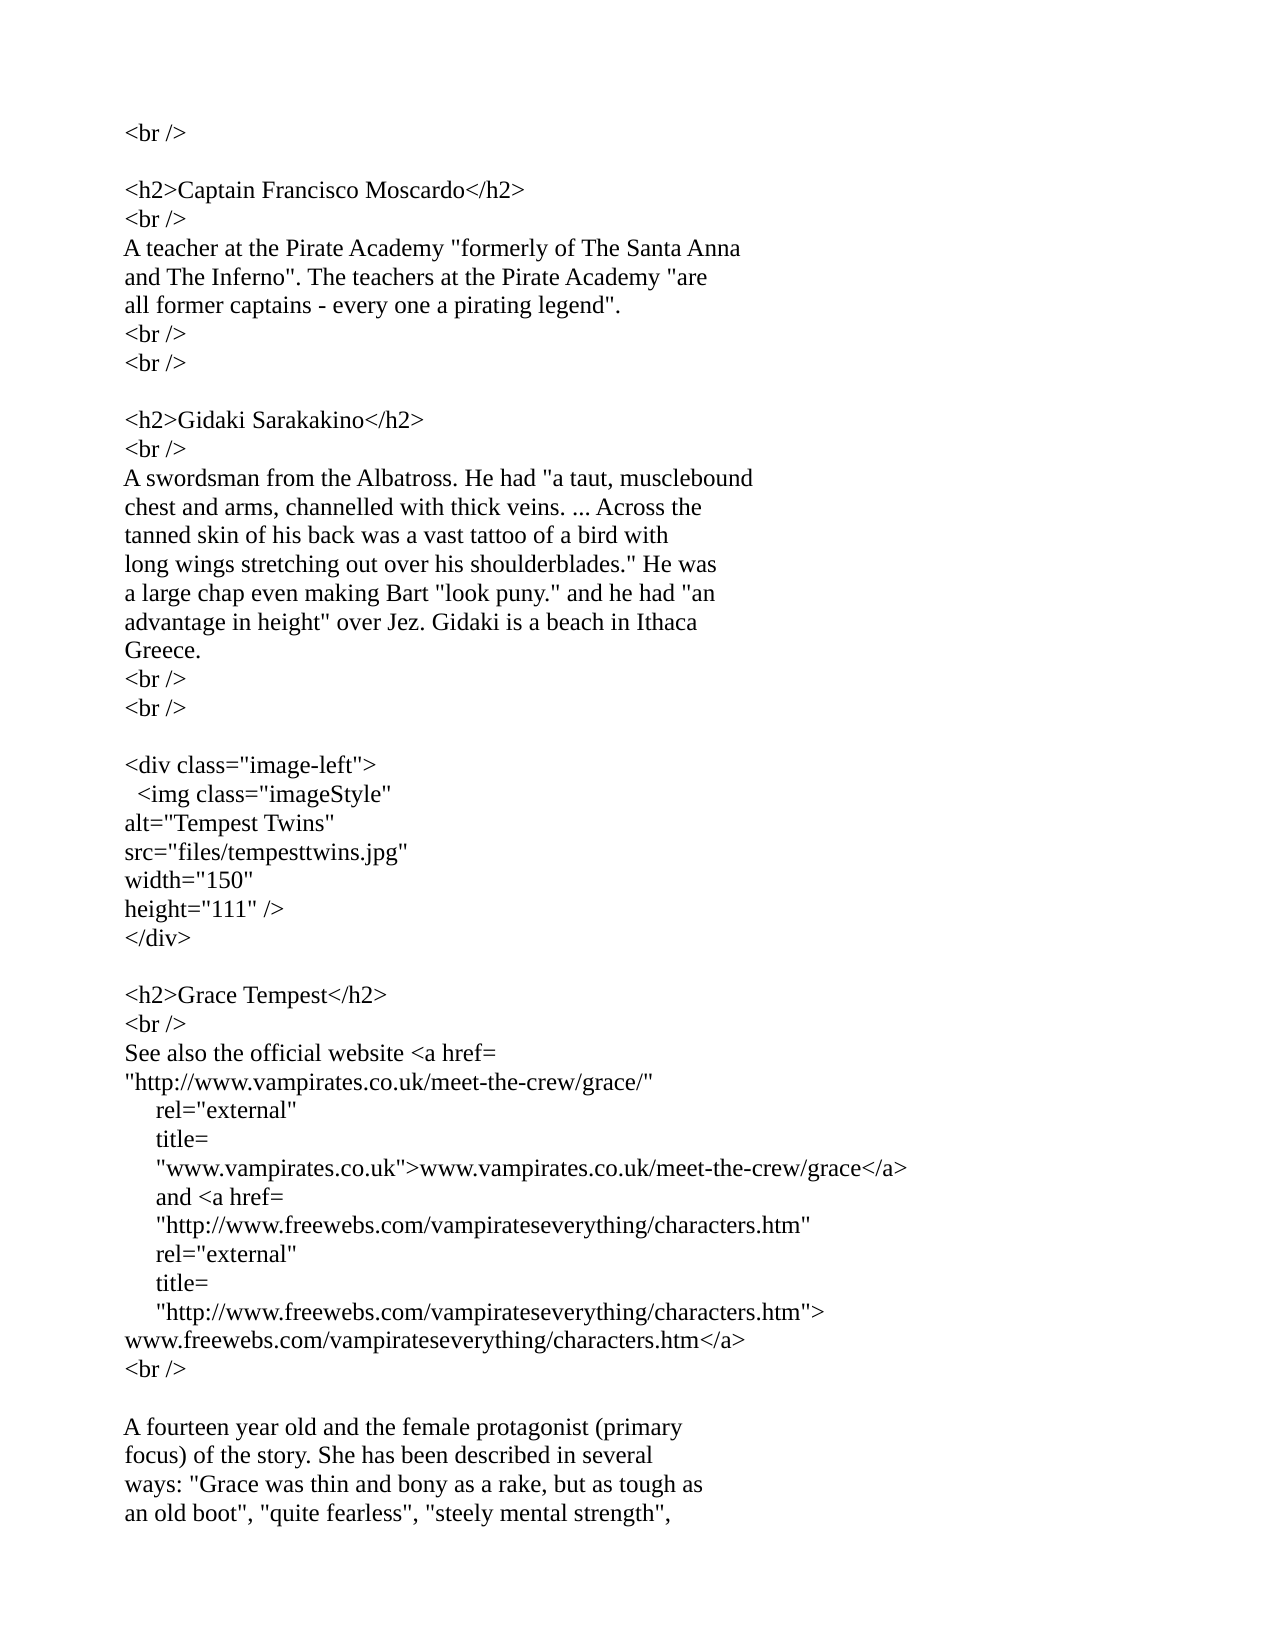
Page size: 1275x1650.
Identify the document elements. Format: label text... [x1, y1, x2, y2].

text all former captains - every one a pirating legend". [118, 291, 1157, 319]
text rel="external" [118, 1239, 1157, 1268]
text "http://www.vampirates.co.uk/meet-the-crew/grace/" [118, 1067, 1157, 1096]
text and <a href= [118, 1182, 1157, 1211]
text title= [118, 1268, 1157, 1297]
text "http://www.freewebs.com/vampirateseverything/characters.htm" [118, 1211, 1157, 1239]
text "http://www.freewebs.com/vampirateseverything/characters.htm"> [118, 1297, 1157, 1326]
text <br /> [118, 348, 1157, 377]
text </div> [118, 923, 1157, 952]
text rel="external" [118, 1096, 1157, 1124]
text focus) of the story. She has been described in several [118, 1441, 1157, 1469]
text <br /> [118, 434, 1157, 463]
text See also the official website <a href= [118, 1038, 1157, 1067]
text <br /> [118, 204, 1157, 233]
text width="150" [118, 866, 1157, 894]
text an old boot", "quite fearless", "steely mental strength", [118, 1498, 1157, 1527]
text src="files/tempesttwins.jpg" [118, 837, 1157, 866]
text A swordsman from the Albatross. He had "a taut, musclebound [118, 463, 1157, 492]
text <br /> [118, 664, 1157, 693]
text tanned skin of his back was a vast tattoo of a bird with [118, 521, 1157, 549]
text <br /> [118, 118, 1157, 147]
text <h2>Grace Tempest</h2> [118, 981, 1157, 1009]
text chest and arms, channelled with thick veins. ... Across the [118, 492, 1157, 521]
text <br /> [118, 1354, 1157, 1383]
text title= [118, 1124, 1157, 1153]
text www.freewebs.com/vampirateseverything/characters.htm</a> [118, 1326, 1157, 1354]
text <br /> [118, 1009, 1157, 1038]
text <br /> [118, 319, 1157, 348]
text and The Inferno". The teachers at the Pirate Academy "are [118, 262, 1157, 291]
text <div class="image-left"> [118, 751, 1157, 779]
text Greece. [118, 636, 1157, 664]
text A fourteen year old and the female protagonist (primary [118, 1412, 1157, 1441]
text long wings stretching out over his shoulderblades." He was [118, 549, 1157, 578]
text <br /> [118, 693, 1157, 722]
text A teacher at the Pirate Academy "formerly of The Santa Anna [118, 233, 1157, 262]
text alt="Tempest Twins" [118, 808, 1157, 837]
text <h2>Gidaki Sarakakino</h2> [118, 406, 1157, 434]
text <h2>Captain Francisco Moscardo</h2> [118, 176, 1157, 204]
text advantage in height" over Jez. Gidaki is a beach in Ithaca [118, 607, 1157, 636]
text height="111" /> [118, 894, 1157, 923]
text "www.vampirates.co.uk">www.vampirates.co.uk/meet-the-crew/grace</a> [118, 1153, 1157, 1182]
text ways: "Grace was thin and bony as a rake, but as tough as [118, 1469, 1157, 1498]
text a large chap even making Bart "look puny." and he had "an [118, 578, 1157, 607]
text <img class="imageStyle" [118, 779, 1157, 808]
